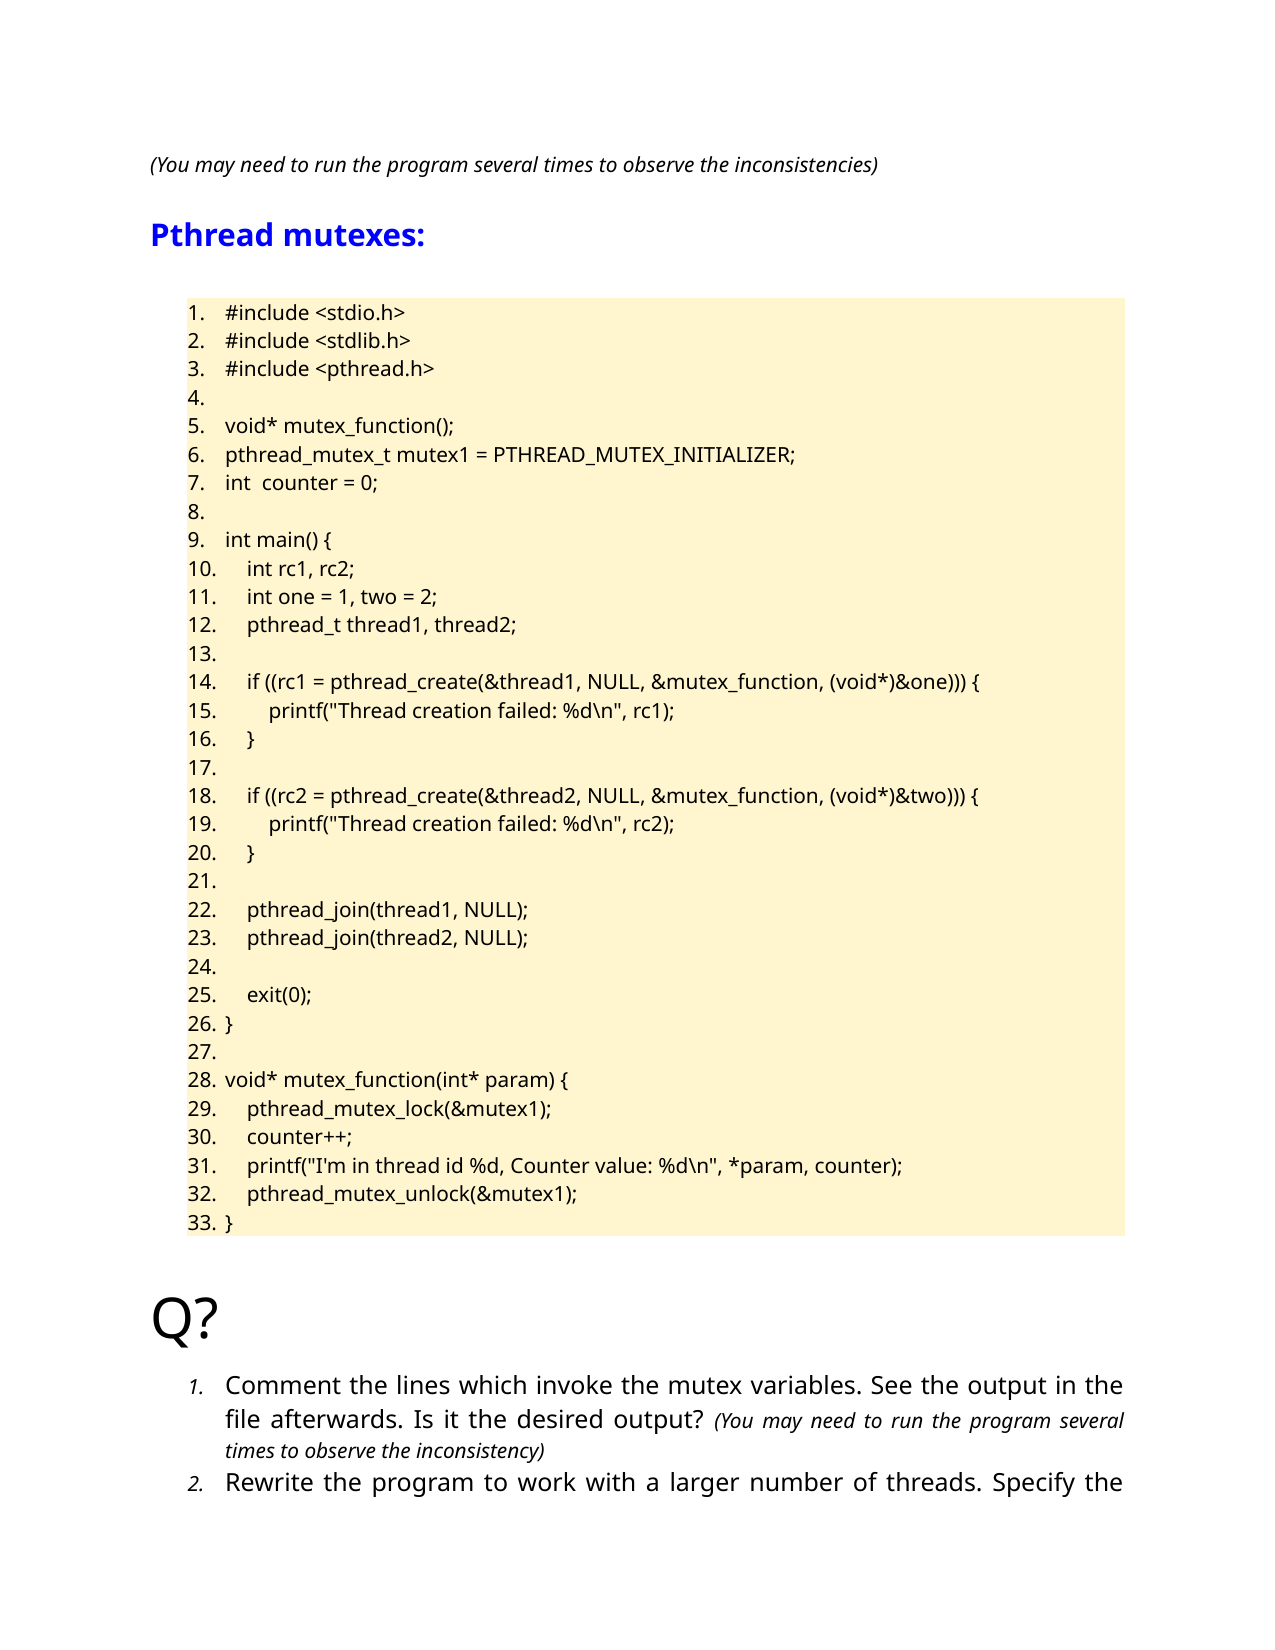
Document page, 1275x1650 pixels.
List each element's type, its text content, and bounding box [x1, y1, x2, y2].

list printf("Thread creation failed: %d\n", rc2); [187, 809, 1125, 838]
list pthread_mutex_unlock(&mutex1); [187, 1179, 1125, 1208]
list int main() { [187, 525, 1125, 554]
list #include <stdlib.h> [187, 326, 1125, 354]
list } [187, 1208, 1125, 1236]
list Comment the lines which invoke the mutex variables. See the output in the file afterwards. Is it the desired output? (You may need to run the program several times to observe the inconsistency) [187, 1368, 1125, 1464]
text Pthread mutexes: [150, 212, 1125, 255]
list pthread_t thread1, thread2; [187, 611, 1125, 639]
list void* mutex_function(int* param) { [187, 1066, 1125, 1094]
list printf("I'm in thread id %d, Counter value: %d\n", *param, counter); [187, 1151, 1125, 1179]
list if ((rc1 = pthread_create(&thread1, NULL, &mutex_function, (void*)&one))) { [187, 667, 1125, 696]
list pthread_join(thread1, NULL); [187, 895, 1125, 923]
list pthread_join(thread2, NULL); [187, 923, 1125, 952]
list Rewrite the program to work with a larger number of threads. Specify the [187, 1464, 1125, 1498]
list exit(0); [187, 980, 1125, 1009]
list #include <stdio.h> [187, 298, 1125, 326]
list if ((rc2 = pthread_create(&thread2, NULL, &mutex_function, (void*)&two))) { [187, 781, 1125, 809]
list pthread_mutex_t mutex1 = PTHREAD_MUTEX_INITIALIZER; [187, 440, 1125, 468]
list pthread_mutex_lock(&mutex1); [187, 1094, 1125, 1122]
list void* mutex_function(); [187, 411, 1125, 440]
list } [187, 838, 1125, 866]
list #include <pthread.h> [187, 354, 1125, 383]
list counter++; [187, 1122, 1125, 1151]
list int counter = 0; [187, 468, 1125, 497]
text (You may need to run the program several times to observe the inconsistencies) [150, 150, 1125, 178]
list int rc1, rc2; [187, 554, 1125, 582]
text Q? [150, 1279, 1125, 1355]
list } [187, 1009, 1125, 1037]
list int one = 1, two = 2; [187, 582, 1125, 611]
list printf("Thread creation failed: %d\n", rc1); [187, 696, 1125, 724]
list } [187, 724, 1125, 753]
